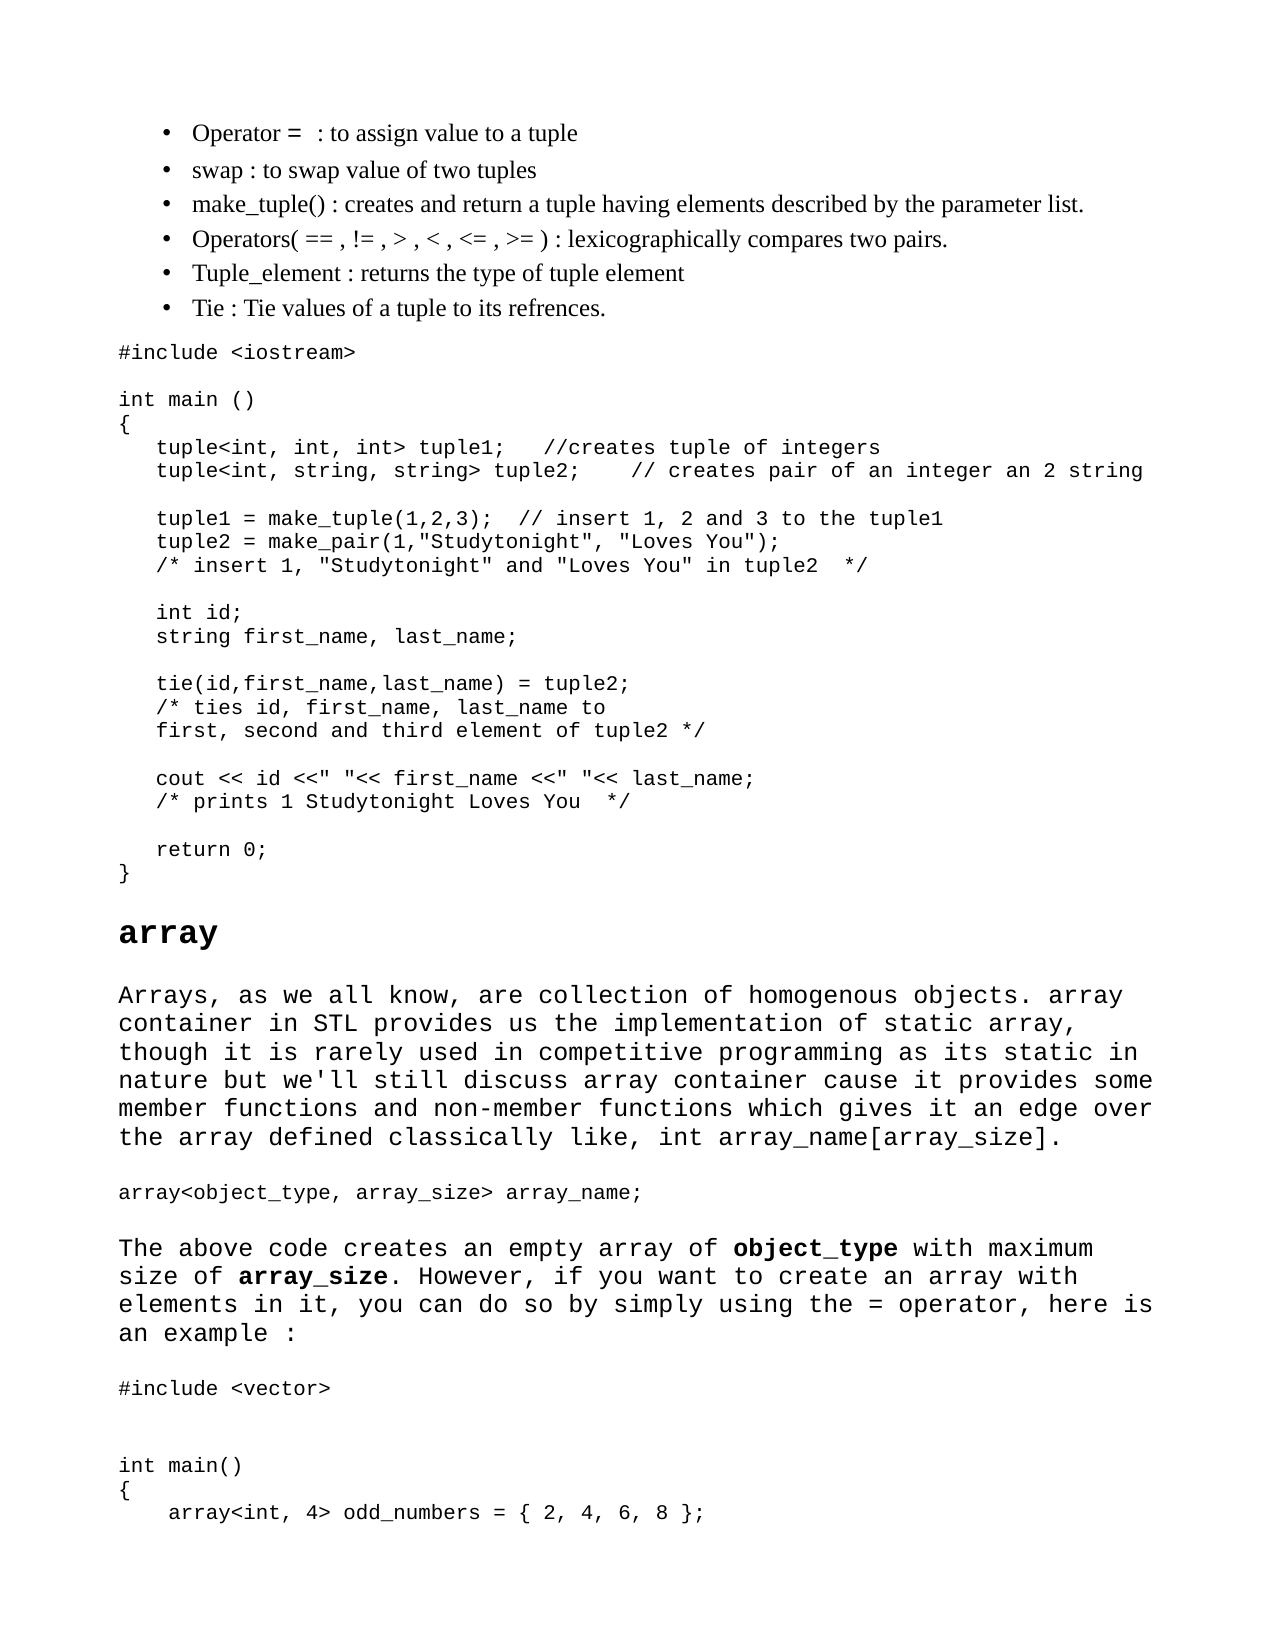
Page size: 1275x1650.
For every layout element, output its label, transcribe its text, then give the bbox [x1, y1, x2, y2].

text array [118, 915, 1157, 953]
text first, second and third element of tuple2 */ [118, 720, 1157, 744]
list swap : to swap value of two tuples [162, 155, 1157, 184]
text array<int, 4> odd_numbers = { 2, 4, 6, 8 }; [118, 1502, 1157, 1526]
text array<object_type, array_size> array_name; [118, 1182, 1157, 1206]
text { [118, 1478, 1157, 1502]
text tuple<int, string, string> tuple2; // creates pair of an integer an 2 string [118, 460, 1157, 484]
text Arrays, as we all know, are collection of homogenous objects. array container in STL provides us the implementation of static array, though it is rarely used in competitive programming as its static in nature but we'll still discuss array container cause it provides some member functions and non-member functions which gives it an edge over the array defined classically like, int array_name[array_size]. [118, 983, 1157, 1153]
text tuple2 = make_pair(1,"Studytonight", "Loves You"); [118, 531, 1157, 555]
text /* insert 1, "Studytonight" and "Loves You" in tuple2 */ [118, 555, 1157, 578]
text return 0; [118, 839, 1157, 862]
text { [118, 413, 1157, 437]
text #include <iostream> [118, 342, 1157, 366]
text #include <vector> [118, 1378, 1157, 1402]
list Operator = : to assign value to a tuple [162, 118, 1157, 149]
text /* ties id, first_name, last_name to [118, 697, 1157, 720]
text } [118, 862, 1157, 886]
text tie(id,first_name,last_name) = tuple2; [118, 673, 1157, 697]
text int main() [118, 1455, 1157, 1478]
text /* prints 1 Studytonight Loves You */ [118, 791, 1157, 815]
text tuple1 = make_tuple(1,2,3); // insert 1, 2 and 3 to the tuple1 [118, 508, 1157, 531]
text int main () [118, 389, 1157, 413]
text The above code creates an empty array of object_type with maximum size of array_size. However, if you want to create an array with elements in it, you can do so by simply using the = operator, here is an example : [118, 1235, 1157, 1349]
text cout << id <<" "<< first_name <<" "<< last_name; [118, 768, 1157, 791]
list Tie : Tie values of a tuple to its refrences. [162, 293, 1157, 322]
list Tuple_element : returns the type of tuple element [162, 258, 1157, 287]
text tuple<int, int, int> tuple1; //creates tuple of integers [118, 437, 1157, 460]
text string first_name, last_name; [118, 626, 1157, 649]
text int id; [118, 602, 1157, 626]
list Operators( == , != , > , < , <= , >= ) : lexicographically compares two pairs. [162, 224, 1157, 253]
list make_tuple() : creates and return a tuple having elements described by the parameter list. [162, 189, 1157, 218]
